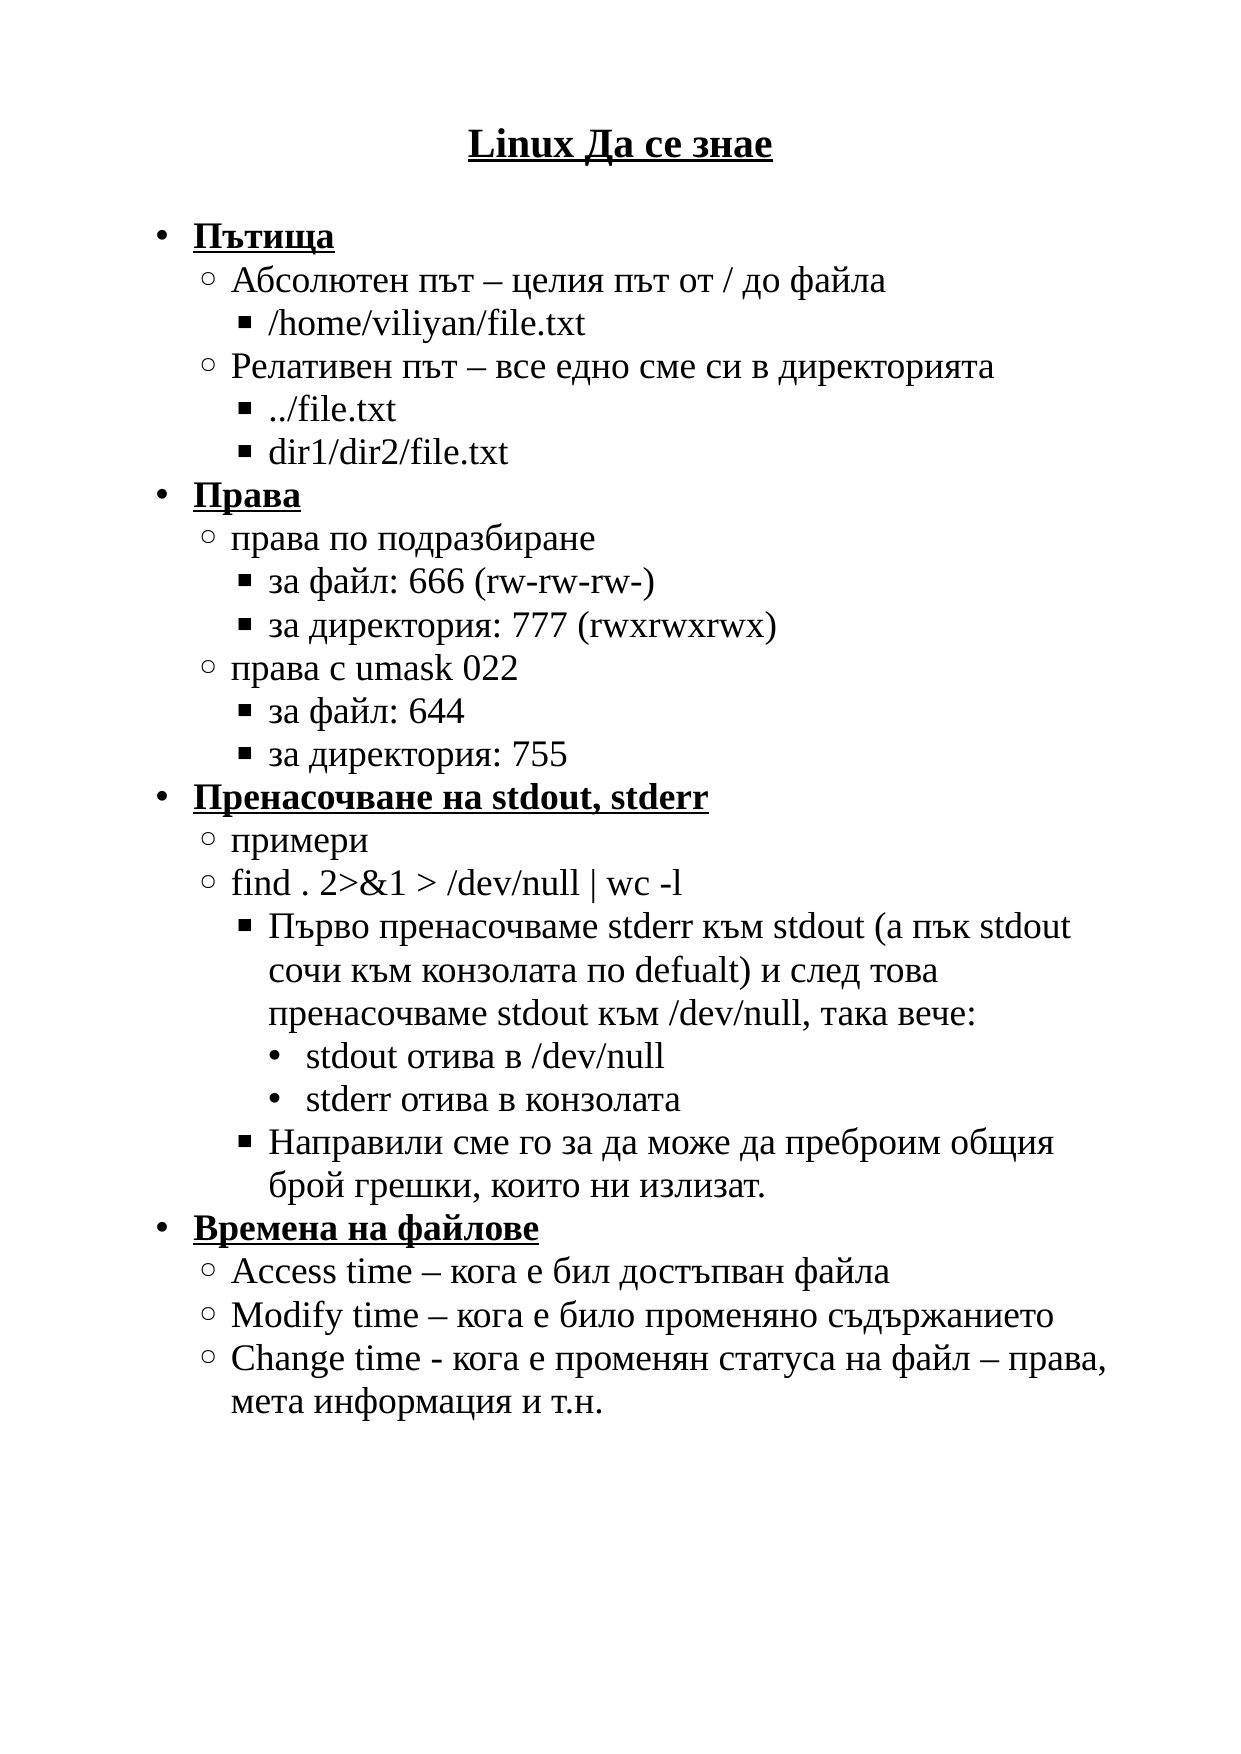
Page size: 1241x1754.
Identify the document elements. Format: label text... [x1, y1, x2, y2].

list права с umask 022 [193, 645, 1122, 688]
list Времена на файлове [156, 1206, 1122, 1249]
list /home/viliyan/file.txt [231, 300, 1122, 343]
list Modify time – кога е било променяно съдържанието [193, 1292, 1122, 1335]
list Релативен път – все едно сме си в директорията [193, 343, 1122, 386]
list права по подразбиране [193, 516, 1122, 559]
list Направили сме го за да може да преброим общия брой грешки, които ни излизат. [231, 1119, 1122, 1206]
text Linux Да се знае [118, 118, 1122, 166]
list Access time – кога е бил достъпван файла [193, 1249, 1122, 1292]
list Пренасочване на stdout, stderr [156, 774, 1122, 818]
list Пътища [156, 214, 1122, 257]
list примери [193, 818, 1122, 861]
list stdout отива в /dev/null [268, 1033, 1122, 1076]
list Първо пренасочваме stderr към stdout (а пък stdout сочи към конзолата по defualt) и след това пренасочваме stdout към /dev/null, така вече: [231, 904, 1122, 1033]
list за директория: 777 (rwxrwxrwx) [231, 602, 1122, 645]
list Права [156, 473, 1122, 516]
list за файл: 666 (rw-rw-rw-) [231, 559, 1122, 602]
list find . 2>&1 > /dev/null | wc -l [193, 861, 1122, 904]
list ../file.txt [231, 386, 1122, 429]
list Абсолютен път – целия път от / до файла [193, 257, 1122, 300]
list Change time - кога е променян статуса на файл – права, мета информация и т.н. [193, 1335, 1122, 1421]
list за директория: 755 [231, 731, 1122, 774]
list stderr отива в конзолата [268, 1076, 1122, 1119]
list за файл: 644 [231, 688, 1122, 731]
list dir1/dir2/file.txt [231, 429, 1122, 473]
